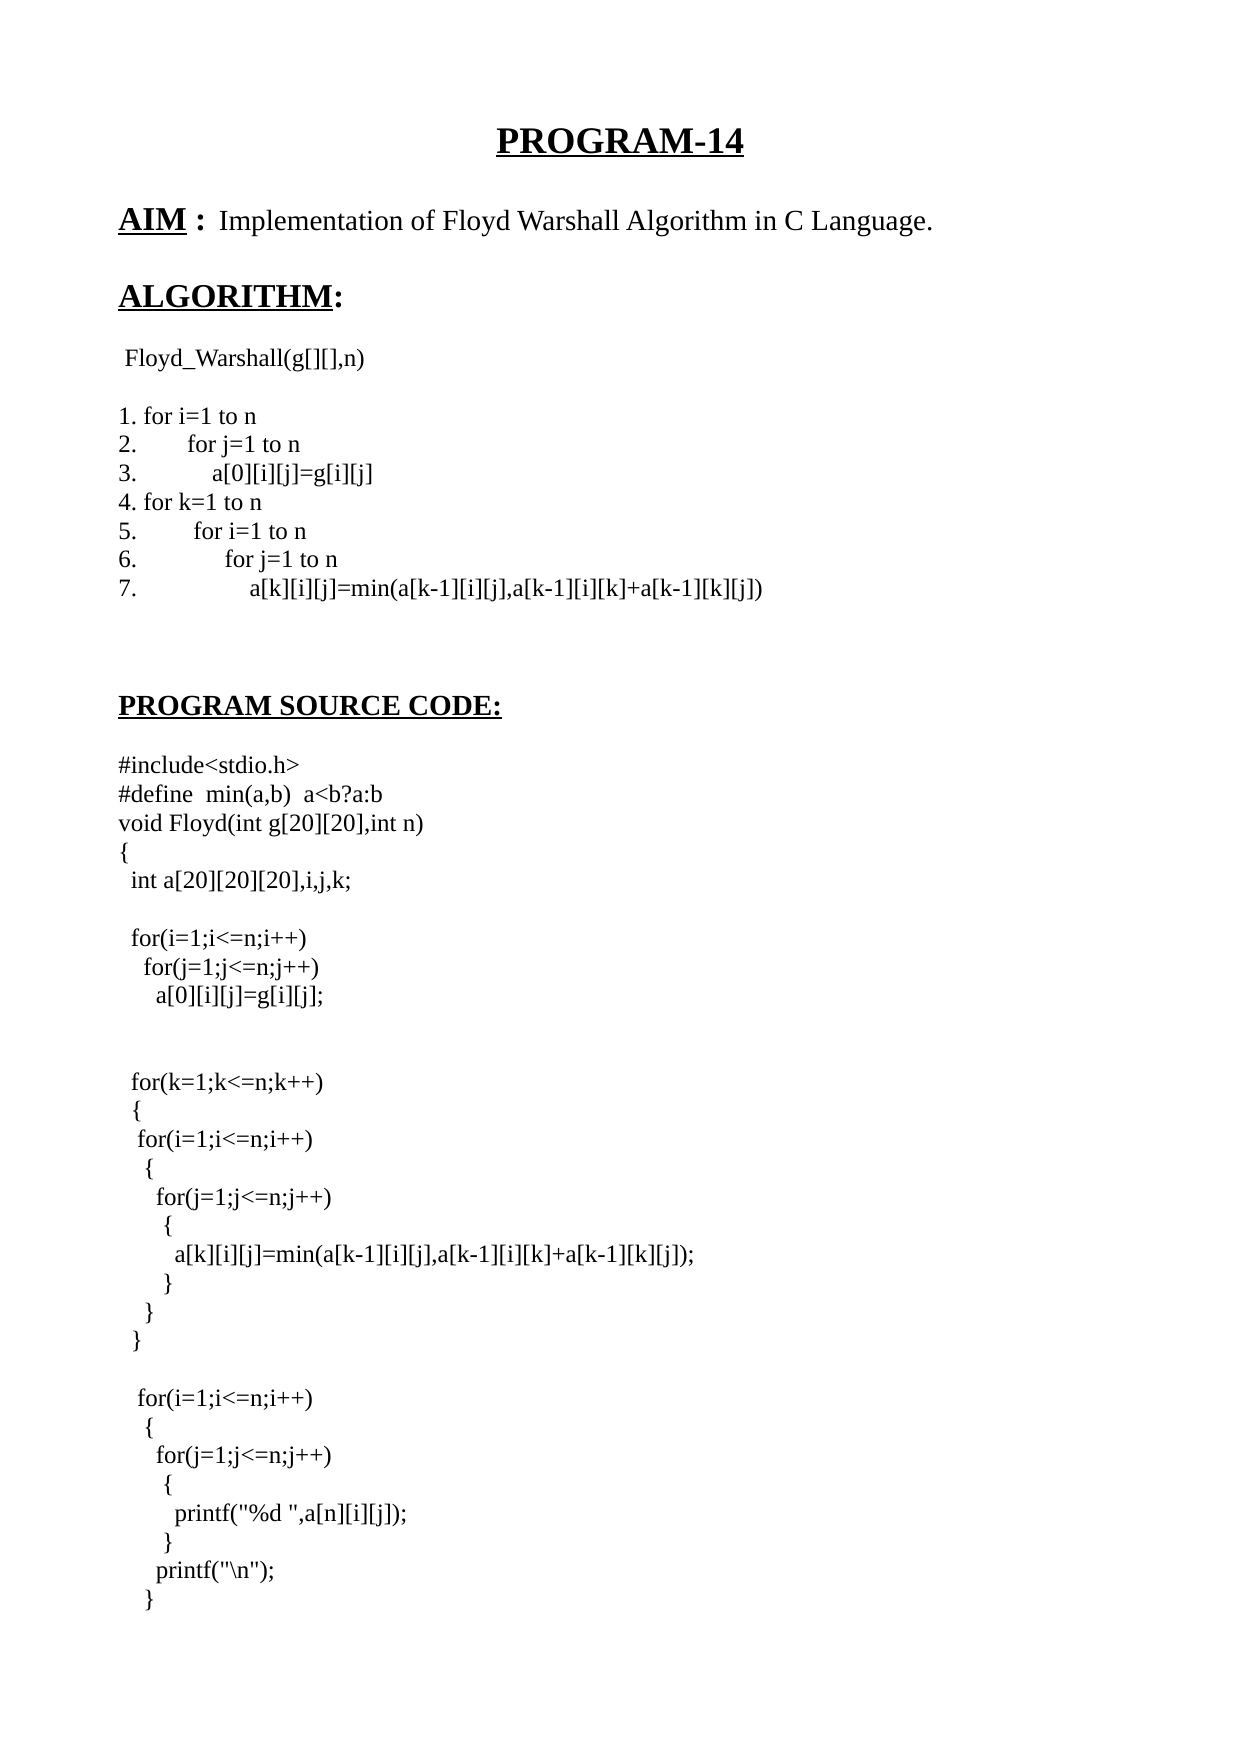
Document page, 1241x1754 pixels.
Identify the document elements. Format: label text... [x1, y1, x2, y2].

text 4. for k=1 to n [118, 487, 1122, 516]
text for(j=1;j<=n;j++) [118, 952, 1122, 981]
text { [118, 1211, 1122, 1239]
text 1. for i=1 to n [118, 401, 1122, 429]
text a[0][i][j]=g[i][j]; [118, 981, 1122, 1009]
text for(j=1;j<=n;j++) [118, 1182, 1122, 1211]
text for(i=1;i<=n;i++) [118, 1383, 1122, 1412]
text void Floyd(int g[20][20],int n) [118, 808, 1122, 837]
text #include<stdio.h> [118, 751, 1122, 779]
text AIM : Implementation of Floyd Warshall Algorithm in C Language. [118, 199, 1122, 238]
text a[k][i][j]=min(a[k-1][i][j],a[k-1][i][k]+a[k-1][k][j]); [118, 1239, 1122, 1268]
text PROGRAM SOURCE CODE: [118, 688, 1122, 722]
text { [118, 1096, 1122, 1124]
text } [118, 1584, 1122, 1613]
text for(j=1;j<=n;j++) [118, 1441, 1122, 1469]
text { [118, 1469, 1122, 1498]
text 6. for j=1 to n [118, 544, 1122, 573]
text int a[20][20][20],i,j,k; [118, 866, 1122, 894]
text for(i=1;i<=n;i++) [118, 1124, 1122, 1153]
text { [118, 837, 1122, 866]
text 3. a[0][i][j]=g[i][j] [118, 458, 1122, 487]
text { [118, 1412, 1122, 1441]
text } [118, 1297, 1122, 1326]
text } [118, 1268, 1122, 1297]
text } [118, 1527, 1122, 1556]
text ALGORITHM: [118, 276, 1122, 314]
text 2. for j=1 to n [118, 429, 1122, 458]
text for(i=1;i<=n;i++) [118, 923, 1122, 952]
text 7. a[k][i][j]=min(a[k-1][i][j],a[k-1][i][k]+a[k-1][k][j]) [118, 573, 1122, 602]
text } [118, 1326, 1122, 1354]
text #define min(a,b) a<b?a:b [118, 779, 1122, 808]
text { [118, 1153, 1122, 1182]
text for(k=1;k<=n;k++) [118, 1067, 1122, 1096]
text PROGRAM-14 [118, 118, 1122, 161]
text Floyd_Warshall(g[][],n) [118, 343, 1122, 372]
text 5. for i=1 to n [118, 516, 1122, 544]
text printf("%d ",a[n][i][j]); [118, 1498, 1122, 1527]
text printf("\n"); [118, 1556, 1122, 1584]
